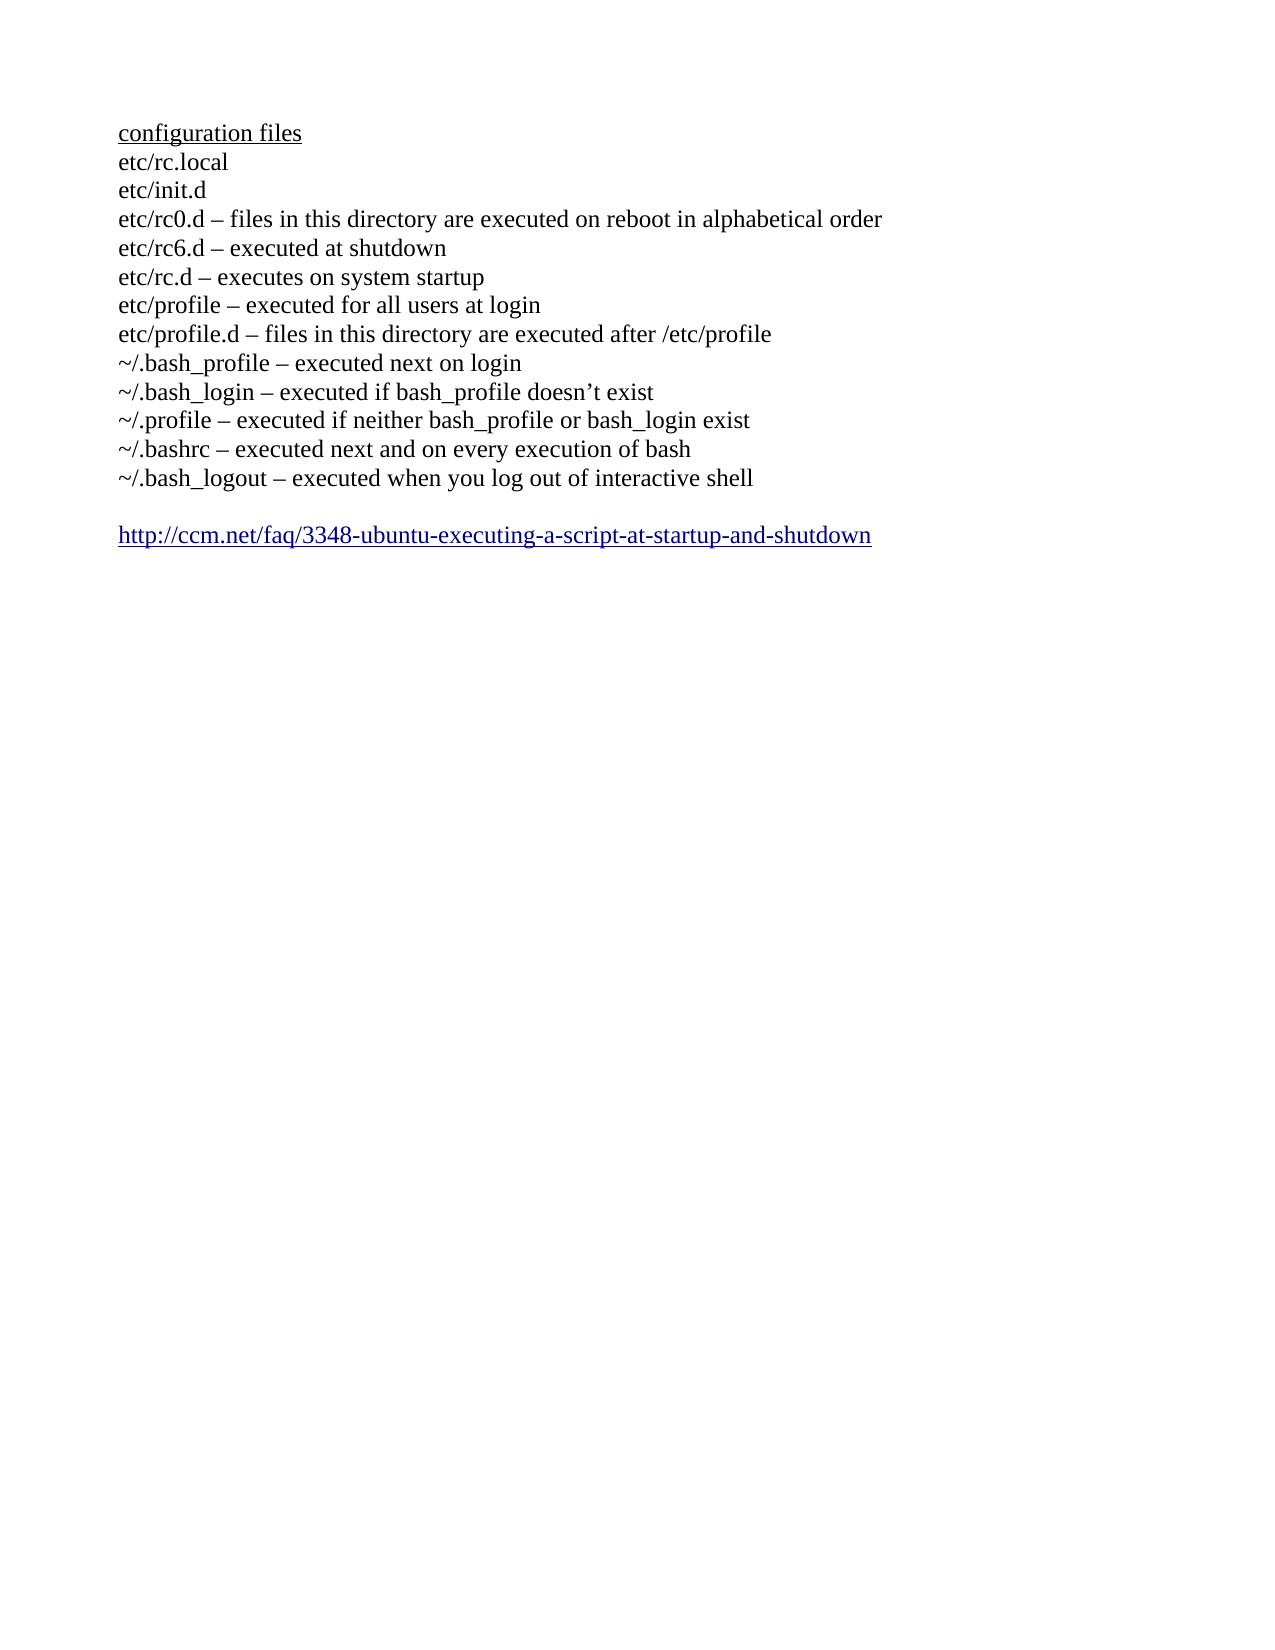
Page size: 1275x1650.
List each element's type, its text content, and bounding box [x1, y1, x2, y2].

text ~/.bash_login – executed if bash_profile doesn’t exist [118, 377, 1157, 406]
text etc/rc0.d – files in this directory are executed on reboot in alphabetical order [118, 204, 1157, 233]
text etc/rc.d – executes on system startup [118, 262, 1157, 291]
text etc/rc.local [118, 147, 1157, 176]
text etc/profile – executed for all users at login [118, 291, 1157, 319]
text configuration files [118, 118, 1157, 147]
text ~/.bash_logout – executed when you log out of interactive shell [118, 463, 1157, 492]
text etc/profile.d – files in this directory are executed after /etc/profile [118, 319, 1157, 348]
text etc/init.d [118, 176, 1157, 204]
text ~/.bash_profile – executed next on login [118, 348, 1157, 377]
text ~/.bashrc – executed next and on every execution of bash [118, 434, 1157, 463]
text etc/rc6.d – executed at shutdown [118, 233, 1157, 262]
text http://ccm.net/faq/3348-ubuntu-executing-a-script-at-startup-and-shutdown [118, 521, 1157, 549]
text ~/.profile – executed if neither bash_profile or bash_login exist [118, 406, 1157, 434]
